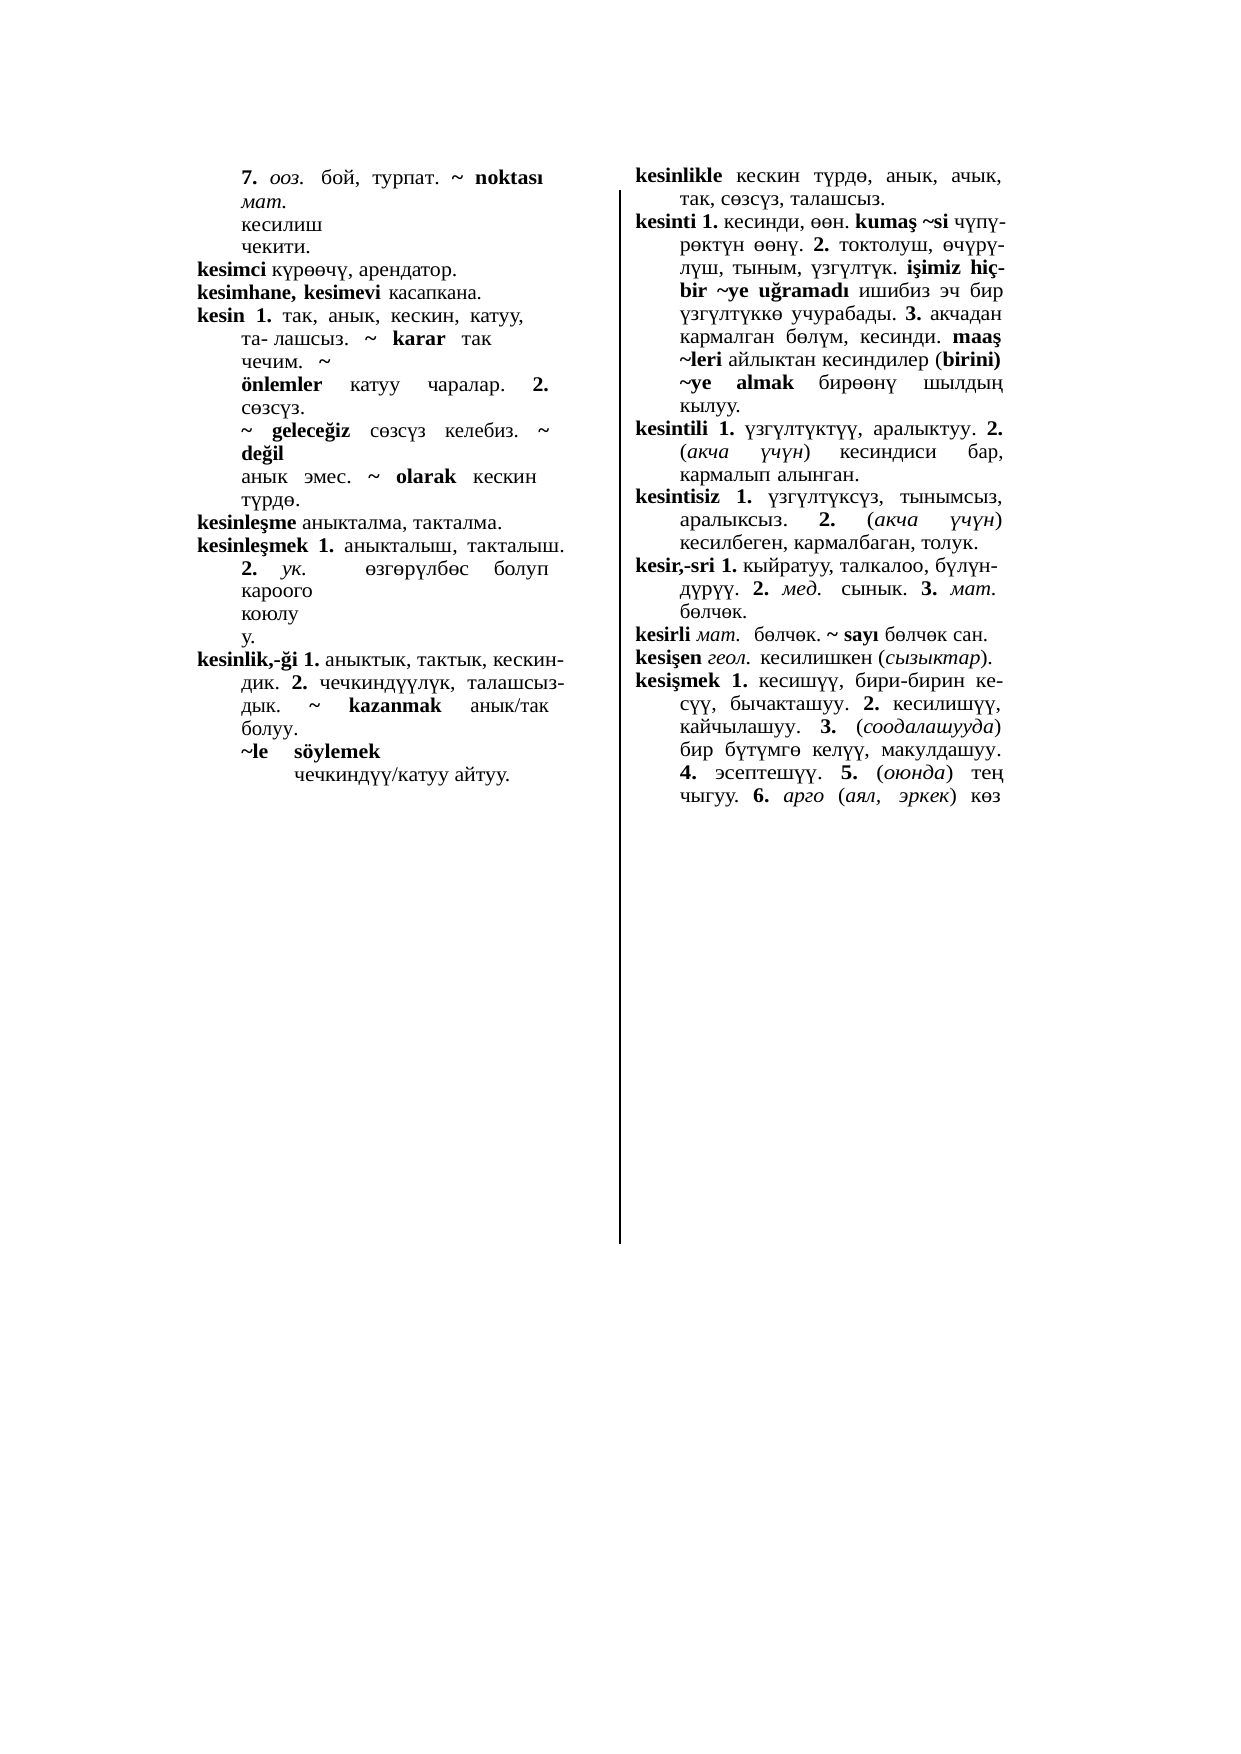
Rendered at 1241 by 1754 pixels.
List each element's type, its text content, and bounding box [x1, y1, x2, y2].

text kesintisiz 1. үзгүлтүксүз, тынымсыз, [635, 486, 1036, 508]
text kesimci күрөөчү, арендатор. [197, 258, 609, 281]
text бөлчөк. [679, 600, 751, 623]
text 2. ук. өзгөрүлбөс болуп кароого [241, 557, 548, 602]
text kesin 1. так, анык, кескин, катуу, та- лашсыз. ~ karar так чечим. ~ [197, 304, 549, 373]
text kesinleşme аныкталма, такталма. [197, 511, 609, 534]
text аралыксыз. 2. (акча үчүн) [679, 508, 1005, 531]
text чыгуу. 6. арго (аял, эркек) көз [679, 784, 1004, 807]
text ~leri айлыктан кесиндилер (birini) [679, 348, 1004, 371]
text kesimhane, kesimevi касапкана. [197, 281, 579, 304]
text кайчылашуу. 3. (соодалашууда) [679, 715, 1005, 738]
text kesirli мат. бөлчөк. ~ sayı бөлчөк сан. [635, 623, 1063, 646]
text бир бүтүмгө келүү, макулдашуу. [679, 738, 1005, 761]
text үзгүлтүккө учурабады. 3. акчадан кармалган бөлүм, кесинди. maaş [679, 302, 1038, 348]
text kesintili 1. үзгүлтүктүү, аралыктуу. 2. [635, 417, 1065, 439]
text кесилиш чекити. [241, 213, 382, 258]
text кесилбеген, кармалбаган, толук. [679, 531, 981, 554]
text 4. эсептешүү. 5. (оюнда) тең [679, 761, 1005, 784]
text kesişen геол. кесилишкен (сызыктар). [635, 646, 1063, 669]
text дүрүү. 2. мед. сынык. 3. мат. [679, 577, 999, 600]
text анык эмес. ~ olarak кескин түрдө. [241, 465, 537, 511]
text ~ye almak бирөөнү шылдың кылуу. [679, 371, 1005, 417]
text дык. ~ kazanmak анык/так болуу. [241, 694, 549, 740]
text ~ geleceğiz сөзсүз келебиз. ~ değil [241, 419, 549, 465]
text (акча үчүн) кесиндиси бар, кармалып алынган. [679, 440, 1005, 486]
text kesinti 1. кесинди, өөн. kumaş ~si чүпү- [635, 210, 1063, 233]
text рөктүн өөнү. 2. токтолуш, өчүрү- лүш, тыным, үзгүлтүк. işimiz hiç- bir ~ye uğramadı ишибиз эч бир [679, 233, 1005, 302]
text kesir,-sri 1. кыйратуу, талкалоо, бүлүн- [635, 554, 1063, 577]
text önlemler катуу чаралар. 2. сөзсүз. [241, 373, 549, 419]
text коюлуу. [241, 602, 300, 648]
text ~le söylemek чечкиндүү/катуу айтуу. [241, 740, 549, 786]
text kesişmek 1. кесишүү, бири-бирин ке- сүү, бычакташуу. 2. кесилишүү, [635, 669, 1037, 715]
text kesinleşmek 1. аныкталыш, такталыш. [197, 534, 609, 557]
text kesinlikle кескин түрдө, анык, ачык, так, сөзсүз, талашсыз. [635, 164, 1035, 210]
text kesinlik,-ği 1. аныктык, тактык, кескин- дик. 2. чечкиндүүлүк, талашсыз- [197, 648, 582, 694]
text 7. ооз. бой, турпат. ~ noktası мат. [241, 164, 543, 213]
